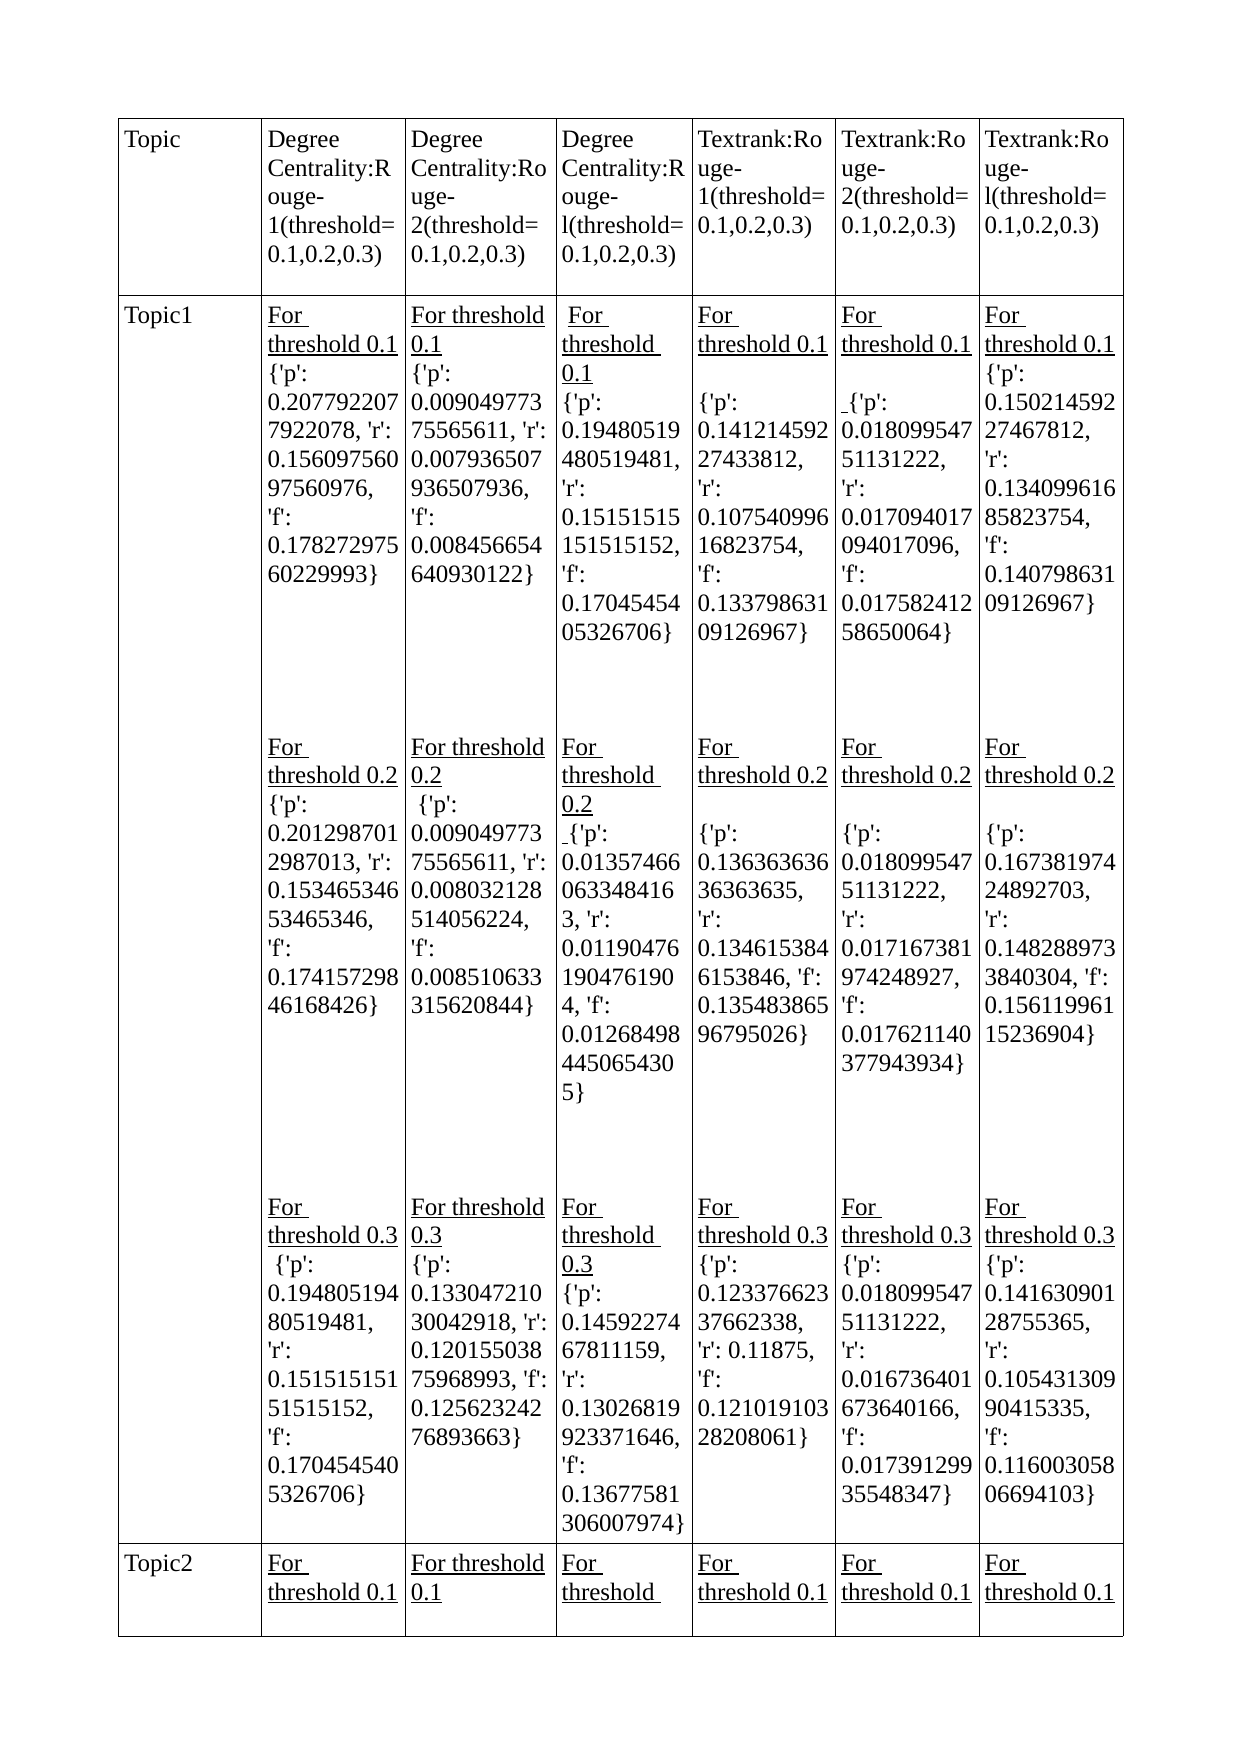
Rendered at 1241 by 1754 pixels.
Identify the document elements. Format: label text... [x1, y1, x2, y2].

table_cell For threshold 0.1 {'p': 0.19480519480519481, 'r': 0.15151515151515152, 'f': 0.1704545405326706} For threshold 0.2 {'p': 0.013574660633484163, 'r': 0.011904761904761904, 'f': 0.012684984450654305} For threshold 0.3 {'p': 0.1459227467811159, 'r': 0.13026819923371646, 'f': 0.13677581306007974} [557, 296, 692, 1542]
table_cell For threshold 0.1 {'p': 0.2077922077922078, 'r': 0.15609756097560976, 'f': 0.17827297560229993} For threshold 0.2 {'p': 0.2012987012987013, 'r': 0.15346534653465346, 'f': 0.17415729846168426} For threshold 0.3 {'p': 0.19480519480519481, 'r': 0.15151515151515152, 'f': 0.1704545405326706} [262, 296, 405, 1542]
table_cell For threshold 0.1 {'p': 0.14121459227433812, 'r': 0.10754099616823754, 'f': 0.13379863109126967} For threshold 0.2 {'p': 0.13636363636363635, 'r': 0.1346153846153846, 'f': 0.13548386596795026} For threshold 0.3 {'p': 0.12337662337662338, 'r': 0.11875, 'f': 0.12101910328208061} [693, 296, 835, 1542]
table_cell For threshold [557, 1544, 692, 1636]
table_cell For threshold 0.1 [693, 1544, 835, 1636]
table_cell For threshold 0.1 [836, 1544, 979, 1636]
table_cell For threshold 0.1 {'p': 0.15021459227467812, 'r': 0.13409961685823754, 'f': 0.14079863109126967} For threshold 0.2 {'p': 0.16738197424892703, 'r': 0.1482889733840304, 'f': 0.15611996115236904} For threshold 0.3 {'p': 0.14163090128755365, 'r': 0.10543130990415335, 'f': 0.11600305806694103} [980, 296, 1123, 1542]
table_header Textrank:Rouge-1(threshold=0.1,0.2,0.3) [693, 119, 835, 295]
table_header Degree Centrality:Rouge-1(threshold=0.1,0.2,0.3) [262, 119, 405, 295]
table_cell For threshold 0.1 [980, 1544, 1123, 1636]
table_cell For threshold 0.1 [406, 1544, 556, 1636]
table_cell Topic2 [119, 1544, 261, 1636]
table_header Textrank:Rouge-l(threshold=0.1,0.2,0.3) [980, 119, 1123, 295]
table_cell For threshold 0.1 {'p': 0.00904977375565611, 'r': 0.007936507936507936, 'f': 0.008456654640930122} For threshold 0.2 {'p': 0.00904977375565611, 'r': 0.008032128514056224, 'f': 0.008510633315620844} For threshold 0.3 {'p': 0.13304721030042918, 'r': 0.12015503875968993, 'f': 0.12562324276893663} [406, 296, 556, 1542]
table_cell For threshold 0.1 {'p': 0.01809954751131222, 'r': 0.017094017094017096, 'f': 0.01758241258650064} For threshold 0.2 {'p': 0.01809954751131222, 'r': 0.017167381974248927, 'f': 0.017621140377943934} For threshold 0.3 {'p': 0.01809954751131222, 'r': 0.016736401673640166, 'f': 0.01739129935548347} [836, 296, 979, 1542]
table_header Degree Centrality:Rouge-2(threshold=0.1,0.2,0.3) [406, 119, 556, 295]
table_header Textrank:Rouge-2(threshold=0.1,0.2,0.3) [836, 119, 979, 295]
table_cell For threshold 0.1 [262, 1544, 405, 1636]
table_header Degree Centrality:Rouge-l(threshold=0.1,0.2,0.3) [557, 119, 692, 295]
table_header Topic [119, 119, 261, 295]
table_cell Topic1 [119, 296, 261, 1542]
